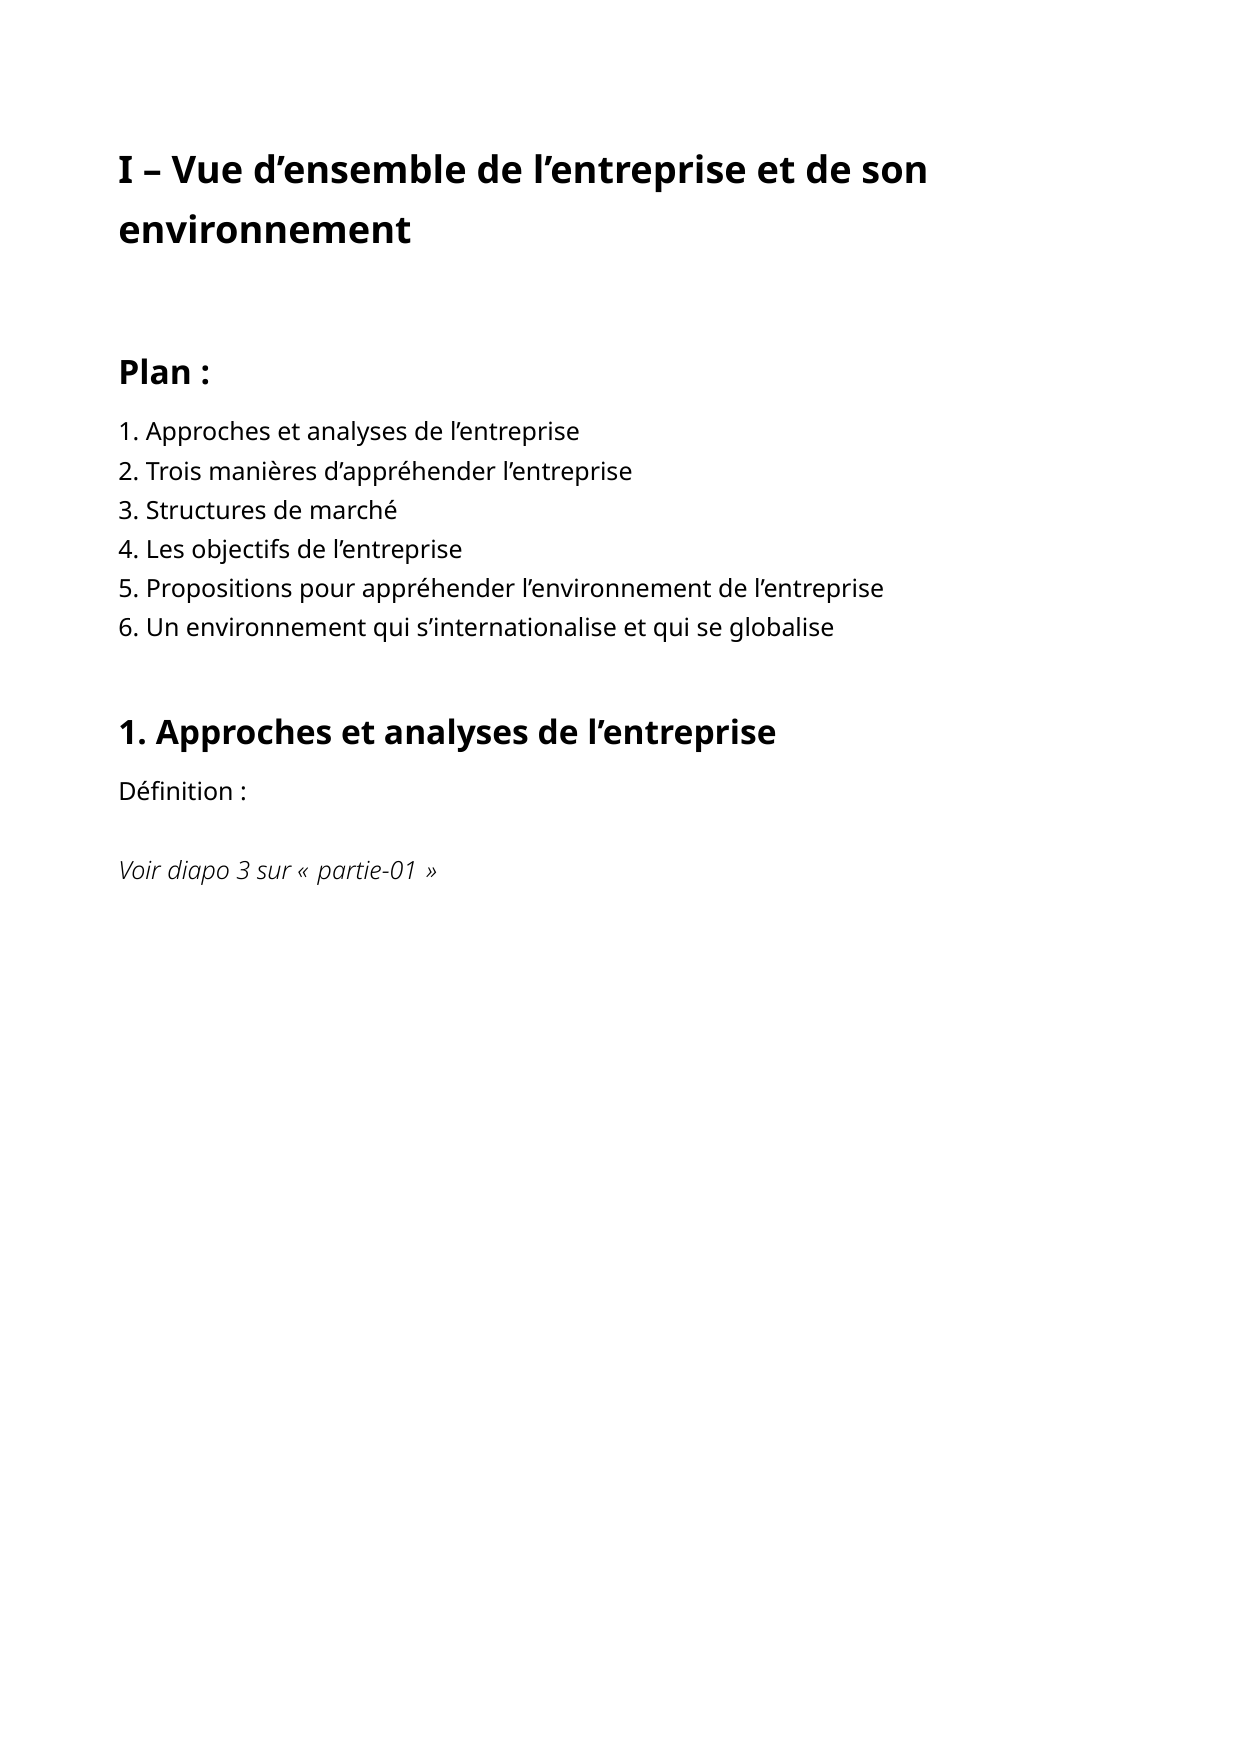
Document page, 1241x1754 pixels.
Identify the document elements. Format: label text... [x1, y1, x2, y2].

subtitle I – Vue d’ensemble de l’entreprise et de son environnement [118, 143, 1122, 254]
text Définition : [118, 774, 1122, 808]
text 2. Trois manières d’appréhender l’entreprise [118, 453, 1122, 487]
text 6. Un environnement qui s’internationalise et qui se globalise [118, 610, 1122, 644]
subtitle Plan : [118, 349, 1122, 395]
text 4. Les objectifs de l’entreprise [118, 531, 1122, 566]
text Voir diapo 3 sur « partie-01 » [118, 852, 1122, 886]
subtitle 1. Approches et analyses de l’entreprise [118, 709, 1122, 755]
text 3. Structures de marché [118, 492, 1122, 526]
text 1. Approches et analyses de l’entreprise [118, 414, 1122, 448]
text 5. Propositions pour appréhender l’environnement de l’entreprise [118, 571, 1122, 605]
